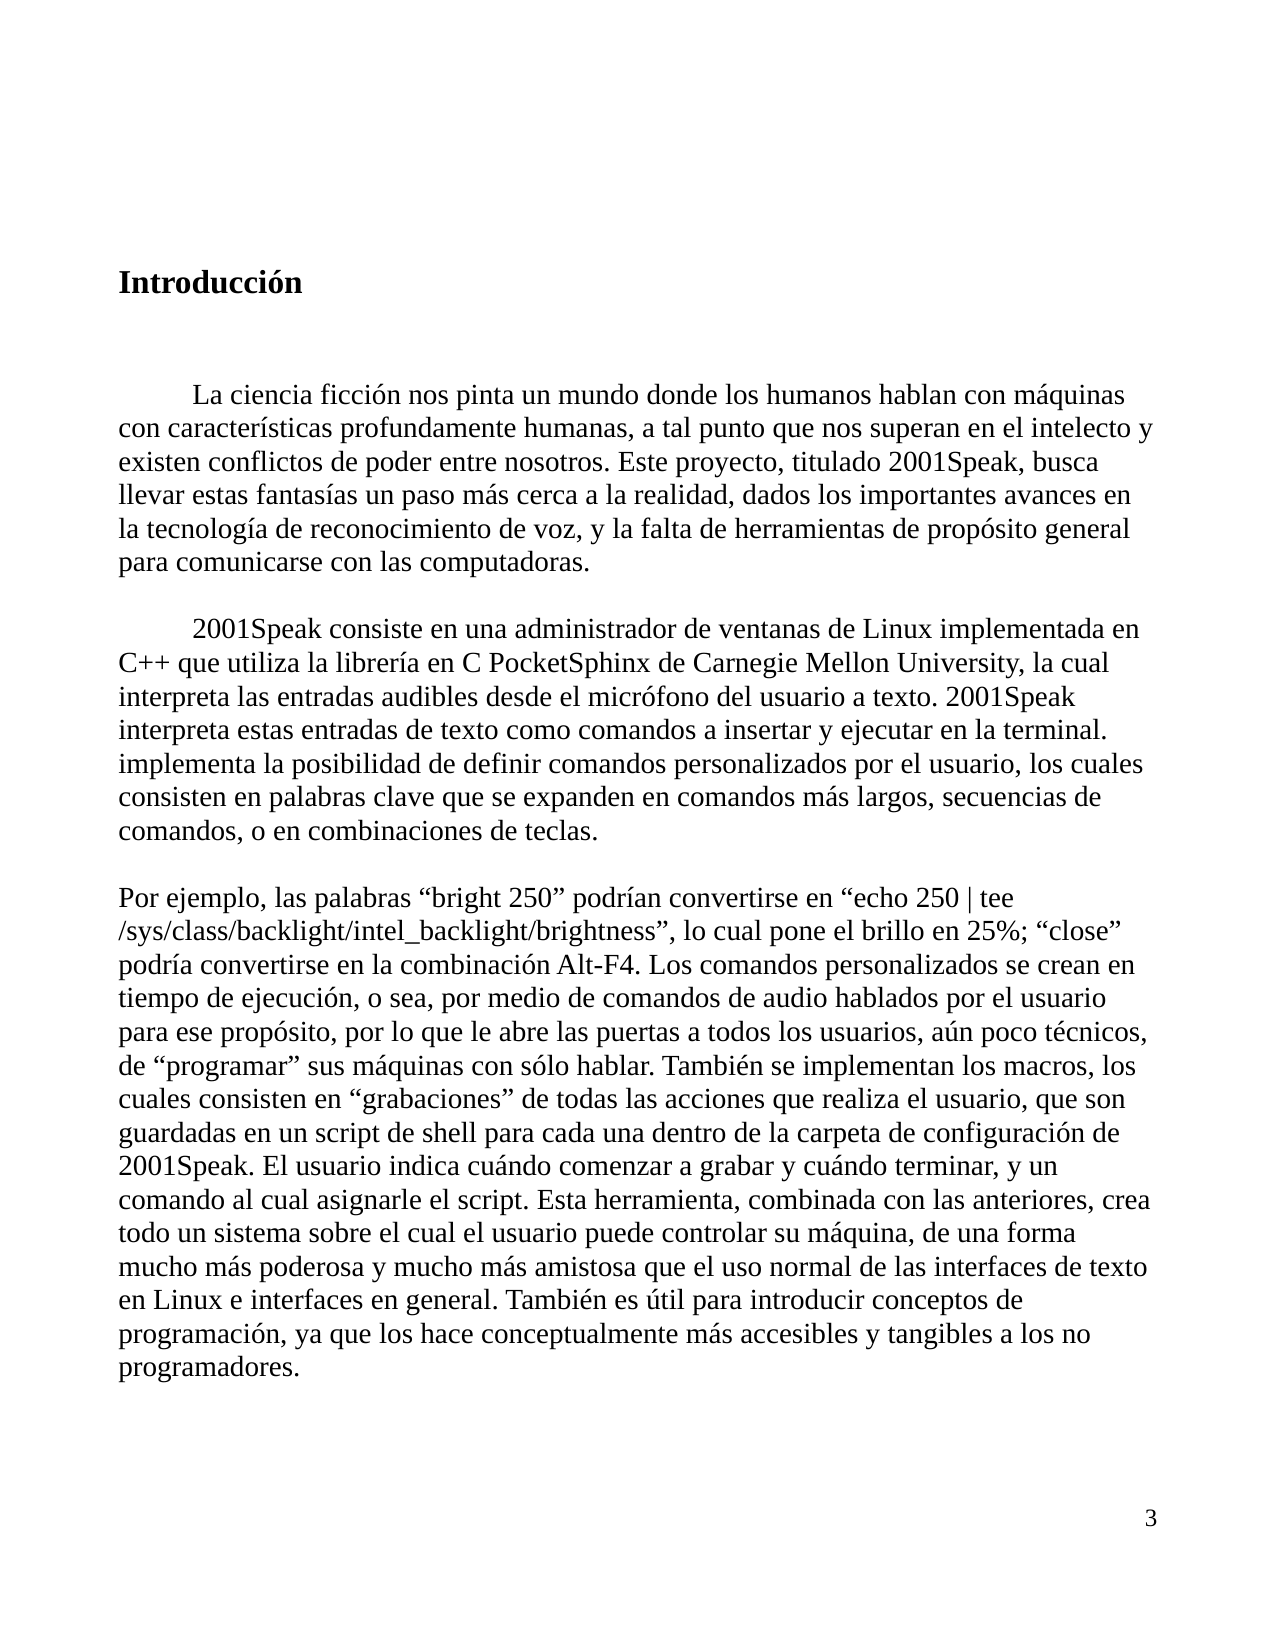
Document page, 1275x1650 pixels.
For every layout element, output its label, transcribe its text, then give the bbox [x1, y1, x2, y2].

text Por ejemplo, las palabras “bright 250” podrían convertirse en “echo 250 | tee /sys/class/backlight/intel_backlight/brightness”, lo cual pone el brillo en 25%; “close” podría convertirse en la combinación Alt-F4. Los comandos personalizados se crean en tiempo de ejecución, o sea, por medio de comandos de audio hablados por el usuario para ese propósito, por lo que le abre las puertas a todos los usuarios, aún poco técnicos, de “programar” sus máquinas con sólo hablar. También se implementan los macros, los cuales consisten en “grabaciones” de todas las acciones que realiza el usuario, que son guardadas en un script de shell para cada una dentro de la carpeta de configuración de 2001Speak. El usuario indica cuándo comenzar a grabar y cuándo terminar, y un comando al cual asignarle el script. Esta herramienta, combinada con las anteriores, crea todo un sistema sobre el cual el usuario puede controlar su máquina, de una forma mucho más poderosa y mucho más amistosa que el uso normal de las interfaces de texto en Linux e interfaces en general. También es útil para introducir conceptos de programación, ya que los hace conceptualmente más accesibles y tangibles a los no programadores. [118, 880, 1157, 1383]
text 2001Speak consiste en una administrador de ventanas de Linux implementada en C++ que utiliza la librería en C PocketSphinx de Carnegie Mellon University, la cual interpreta las entradas audibles desde el micrófono del usuario a texto. 2001Speak interpreta estas entradas de texto como comandos a insertar y ejecutar en la terminal. implementa la posibilidad de definir comandos personalizados por el usuario, los cuales consisten en palabras clave que se expanden en comandos más largos, secuencias de comandos, o en combinaciones de teclas. [118, 612, 1157, 846]
text La ciencia ficción nos pinta un mundo donde los humanos hablan con máquinas con características profundamente humanas, a tal punto que nos superan en el intelecto y existen conflictos de poder entre nosotros. Este proyecto, titulado 2001Speak, busca llevar estas fantasías un paso más cerca a la realidad, dados los importantes avances en la tecnología de reconocimiento de voz, y la falta de herramientas de propósito general para comunicarse con las computadoras. [118, 377, 1157, 578]
text Introducción [118, 262, 1157, 300]
